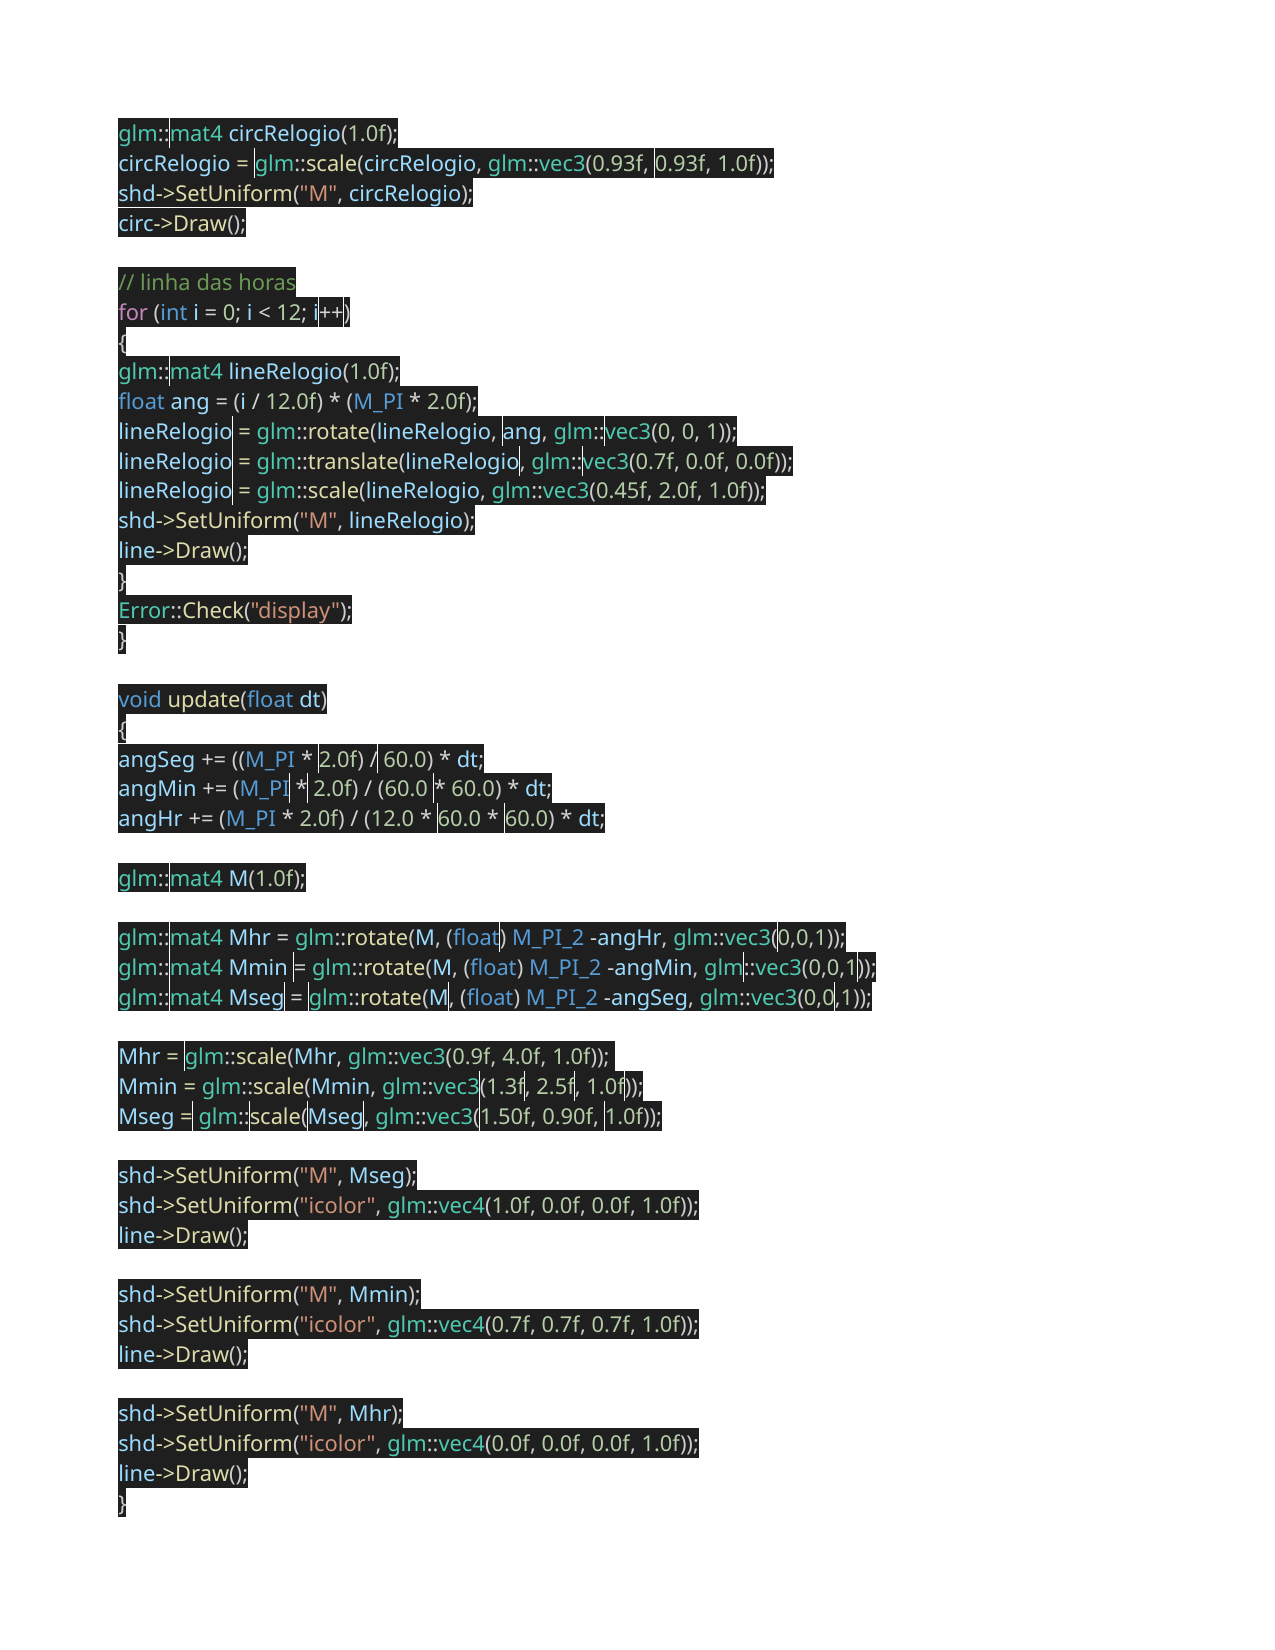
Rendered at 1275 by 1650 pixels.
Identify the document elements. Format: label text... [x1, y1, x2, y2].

text glm::mat4 Mseg = glm::rotate(M, (float) M_PI_2 -angSeg, glm::vec3(0,0,1)); [118, 982, 1157, 1011]
text lineRelogio = glm::scale(lineRelogio, glm::vec3(0.45f, 2.0f, 1.0f)); [118, 476, 1157, 505]
text } [118, 1488, 1157, 1517]
text circ->Draw(); [118, 207, 1157, 237]
text shd->SetUniform("icolor", glm::vec4(1.0f, 0.0f, 0.0f, 1.0f)); [118, 1190, 1157, 1220]
text } [118, 565, 1157, 595]
text shd->SetUniform("M", Mmin); [118, 1279, 1157, 1309]
text shd->SetUniform("icolor", glm::vec4(0.0f, 0.0f, 0.0f, 1.0f)); [118, 1428, 1157, 1458]
text // linha das horas [118, 267, 1157, 297]
text circRelogio = glm::scale(circRelogio, glm::vec3(0.93f, 0.93f, 1.0f)); [118, 148, 1157, 178]
text line->Draw(); [118, 1220, 1157, 1249]
text Error::Check("display"); [118, 595, 1157, 624]
text glm::mat4 circRelogio(1.0f); [118, 118, 1157, 148]
text shd->SetUniform("M", Mseg); [118, 1160, 1157, 1190]
text { [118, 327, 1157, 356]
text Mseg = glm::scale(Mseg, glm::vec3(1.50f, 0.90f, 1.0f)); [118, 1101, 1157, 1131]
text glm::mat4 Mhr = glm::rotate(M, (float) M_PI_2 -angHr, glm::vec3(0,0,1)); [118, 922, 1157, 952]
text for (int i = 0; i < 12; i++) [118, 297, 1157, 327]
text shd->SetUniform("M", circRelogio); [118, 178, 1157, 207]
text void update(float dt) [118, 684, 1157, 714]
text line->Draw(); [118, 1458, 1157, 1488]
text { [118, 714, 1157, 743]
text Mmin = glm::scale(Mmin, glm::vec3(1.3f, 2.5f, 1.0f)); [118, 1071, 1157, 1101]
text shd->SetUniform("M", Mhr); [118, 1398, 1157, 1428]
text shd->SetUniform("icolor", glm::vec4(0.7f, 0.7f, 0.7f, 1.0f)); [118, 1309, 1157, 1339]
text angMin += (M_PI * 2.0f) / (60.0 * 60.0) * dt; [118, 773, 1157, 803]
text line->Draw(); [118, 1339, 1157, 1369]
text angSeg += ((M_PI * 2.0f) / 60.0) * dt; [118, 743, 1157, 773]
text line->Draw(); [118, 535, 1157, 565]
text shd->SetUniform("M", lineRelogio); [118, 505, 1157, 535]
text float ang = (i / 12.0f) * (M_PI * 2.0f); [118, 386, 1157, 416]
text Mhr = glm::scale(Mhr, glm::vec3(0.9f, 4.0f, 1.0f)); [118, 1041, 1157, 1071]
text glm::mat4 M(1.0f); [118, 863, 1157, 892]
text } [118, 624, 1157, 654]
text angHr += (M_PI * 2.0f) / (12.0 * 60.0 * 60.0) * dt; [118, 803, 1157, 833]
text lineRelogio = glm::rotate(lineRelogio, ang, glm::vec3(0, 0, 1)); [118, 416, 1157, 446]
text glm::mat4 Mmin = glm::rotate(M, (float) M_PI_2 -angMin, glm::vec3(0,0,1)); [118, 952, 1157, 982]
text glm::mat4 lineRelogio(1.0f); [118, 356, 1157, 386]
text lineRelogio = glm::translate(lineRelogio, glm::vec3(0.7f, 0.0f, 0.0f)); [118, 446, 1157, 476]
